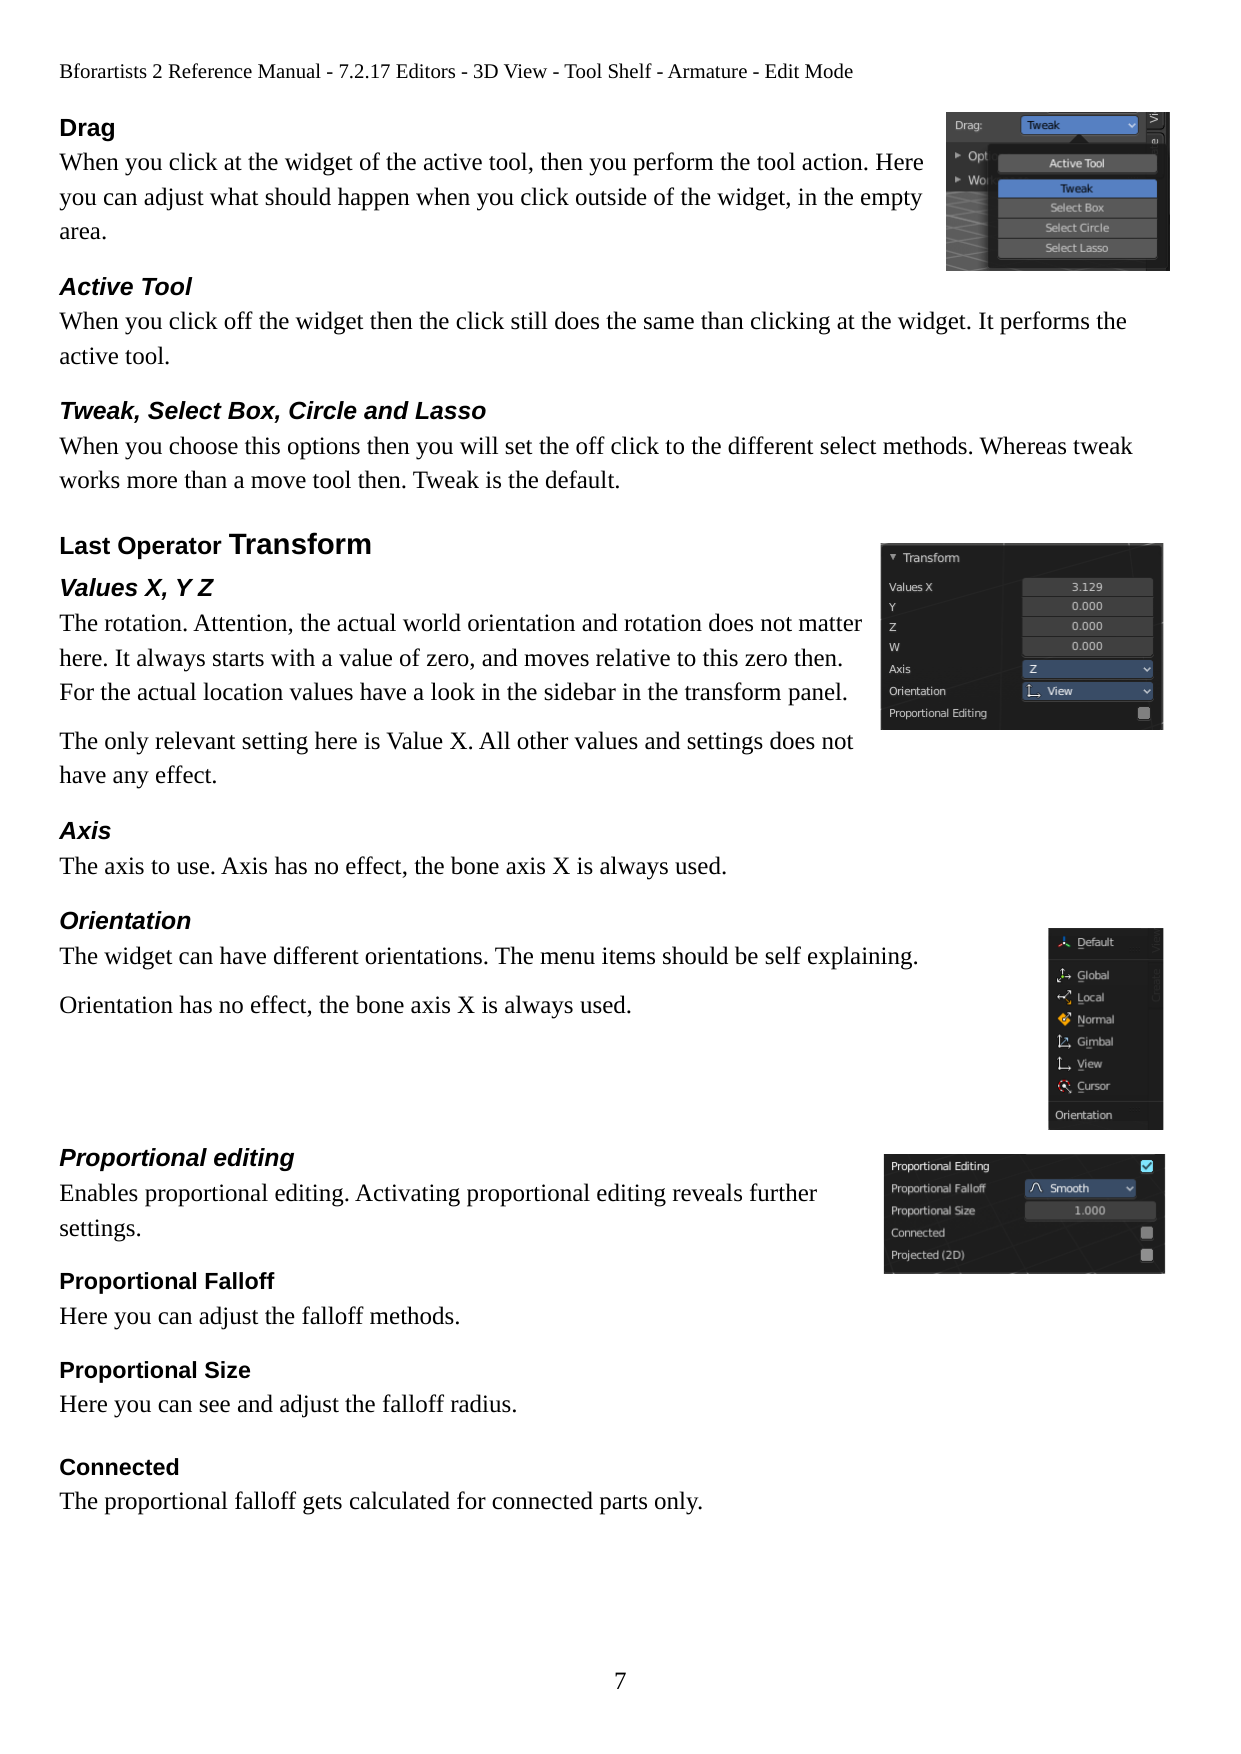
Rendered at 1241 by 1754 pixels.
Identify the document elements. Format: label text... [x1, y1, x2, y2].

subtitle Proportional Size [59, 1356, 1181, 1383]
subtitle Proportional Falloff [59, 1268, 1181, 1295]
subtitle Active Tool [59, 272, 1181, 300]
picture [880, 543, 1164, 730]
text The proportional falloff gets calculated for connected parts only. [59, 1486, 1181, 1515]
subtitle Drag [59, 113, 946, 141]
text Enables proportional editing. Activating proportional editing reveals further settings. [59, 1178, 883, 1241]
picture [946, 112, 1170, 271]
text Here you can adjust the falloff methods. [59, 1301, 1181, 1330]
subtitle Tweak, Select Box, Circle and Lasso [59, 396, 1181, 425]
subtitle Proportional editing [59, 1143, 1181, 1172]
text The only relevant setting here is Value X. All other values and settings does not have any effect. [59, 726, 1181, 789]
picture [883, 1154, 1166, 1274]
text The axis to use. Axis has no effect, the bone axis X is always used. [59, 851, 1181, 879]
subtitle Last Operator Transform [59, 527, 1181, 561]
text Orientation has no effect, the bone axis X is always used. [59, 990, 1048, 1019]
subtitle [1170, 113, 1181, 141]
text When you choose this options then you will set the off click to the different select methods. Whereas tweak works more than a move tool then. Tweak is the default. [59, 431, 1181, 494]
subtitle Axis [59, 816, 1181, 844]
subtitle Orientation [59, 906, 1181, 934]
text When you click off the widget then the click still does the same than clicking at the widget. It performs the active tool. [59, 306, 1181, 370]
subtitle Connected [59, 1453, 1181, 1480]
subtitle [1164, 573, 1181, 602]
text Here you can see and adjust the falloff radius. [59, 1389, 1181, 1418]
subtitle Values X, Y Z [59, 573, 880, 602]
picture [1048, 928, 1164, 1130]
text The rotation. Attention, the actual world orientation and rotation does not matter here. It always starts with a value of zero, and moves relative to this zero then. For the actual location values have a look in the sidebar in the transform panel. [59, 608, 880, 706]
text The widget can have different orientations. The menu items should be self explaining. [59, 941, 1048, 969]
text When you click at the widget of the active tool, then you perform the tool action. Here you can adjust what should happen when you click outside of the widget, in the empty area. [59, 147, 946, 245]
